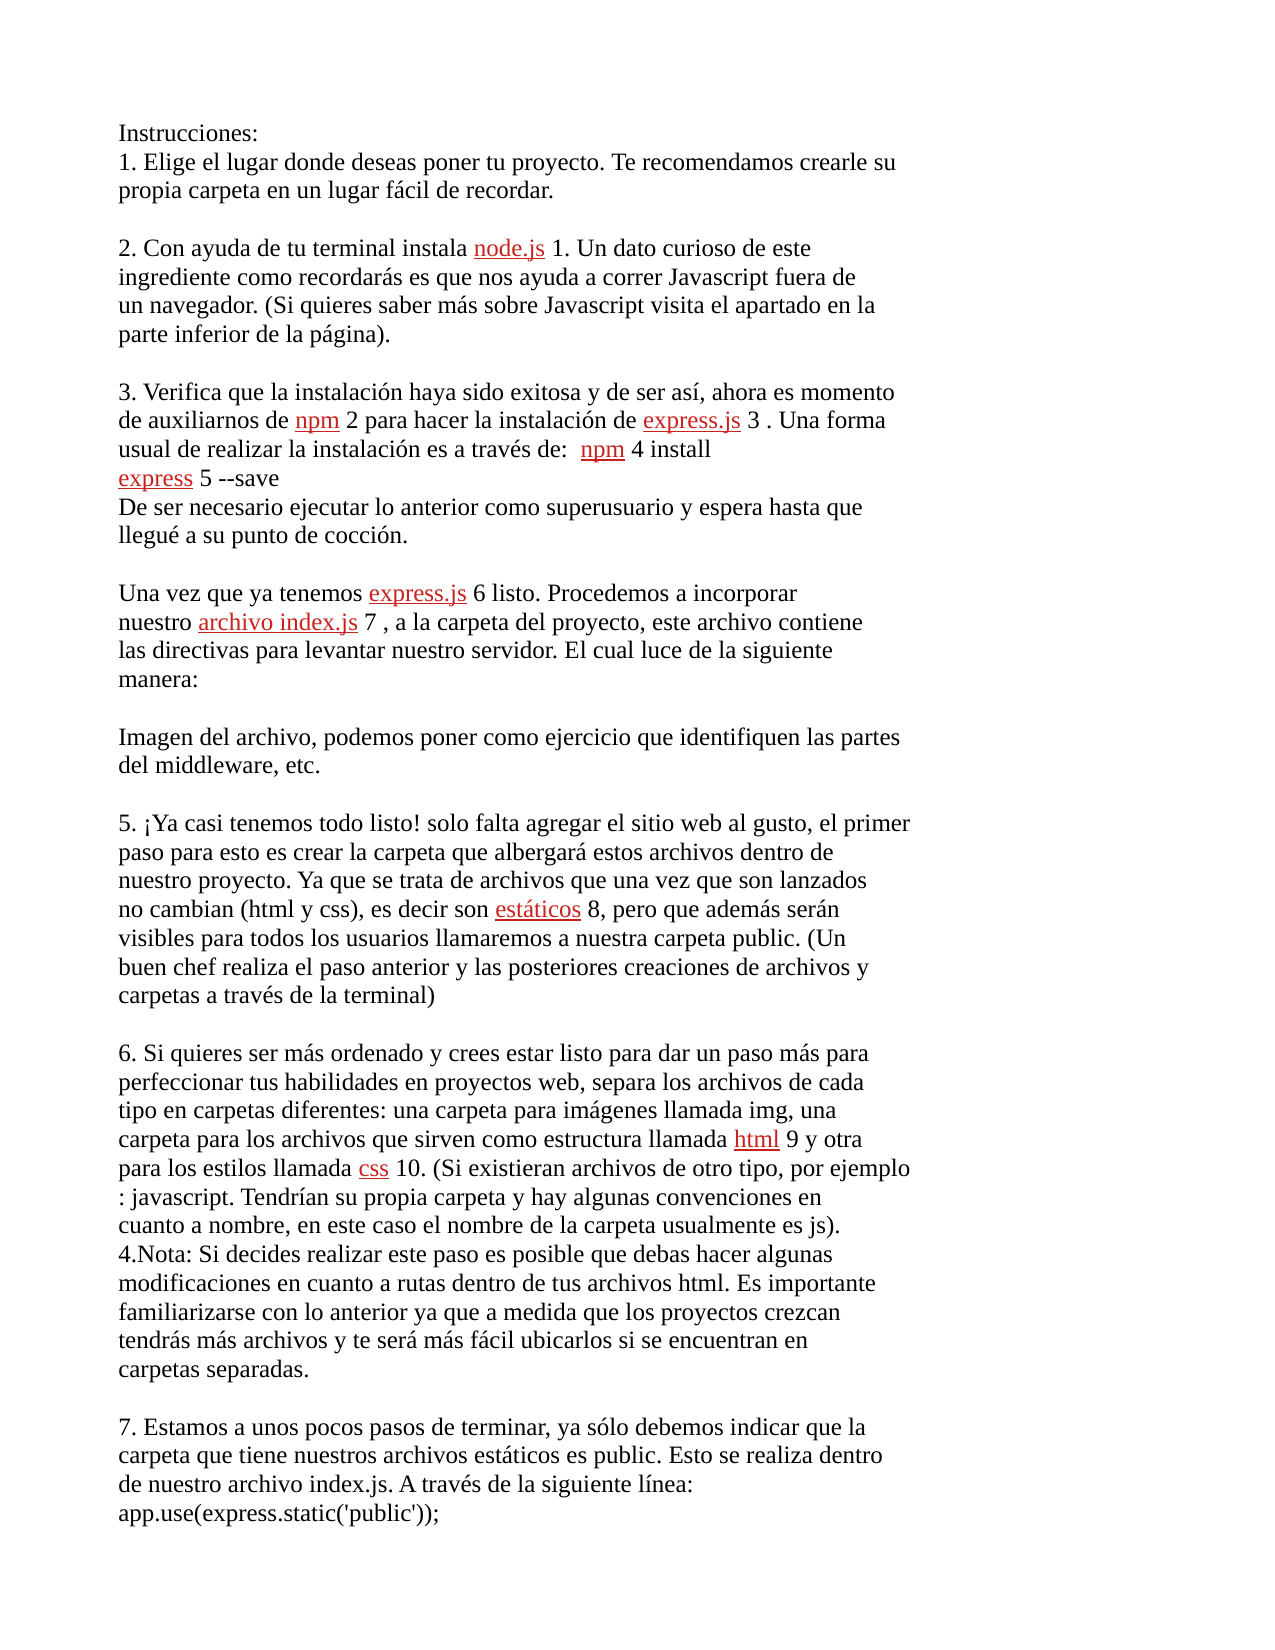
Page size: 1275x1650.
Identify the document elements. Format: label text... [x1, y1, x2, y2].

text 2. Con ayuda de tu terminal instala node.js 1. Un dato curioso de este [118, 233, 1157, 262]
text usual de realizar la instalación es a través de: npm 4 install [118, 434, 1157, 463]
text : javascript. Tendrían su propia carpeta y hay algunas convenciones en [118, 1182, 1157, 1211]
text de nuestro archivo index.js. A través de la siguiente línea: [118, 1469, 1157, 1498]
text las directivas para levantar nuestro servidor. El cual luce de la siguiente [118, 636, 1157, 664]
text para los estilos llamada css 10. (Si existieran archivos de otro tipo, por ejemplo [118, 1153, 1157, 1182]
text propia carpeta en un lugar fácil de recordar. [118, 176, 1157, 204]
text carpetas separadas. [118, 1354, 1157, 1383]
text carpeta que tiene nuestros archivos estáticos es public. Esto se realiza dentro [118, 1441, 1157, 1469]
text ingrediente como recordarás es que nos ayuda a correr Javascript fuera de [118, 262, 1157, 291]
text 6. Si quieres ser más ordenado y crees estar listo para dar un paso más para [118, 1038, 1157, 1067]
text De ser necesario ejecutar lo anterior como superusuario y espera hasta que [118, 492, 1157, 521]
text 5. ¡Ya casi tenemos todo listo! solo falta agregar el sitio web al gusto, el primer [118, 808, 1157, 837]
text paso para esto es crear la carpeta que albergará estos archivos dentro de [118, 837, 1157, 866]
text familiarizarse con lo anterior ya que a medida que los proyectos crezcan [118, 1297, 1157, 1326]
text 7. Estamos a unos pocos pasos de terminar, ya sólo debemos indicar que la [118, 1412, 1157, 1441]
text 1. Elige el lugar donde deseas poner tu proyecto. Te recomendamos crearle su [118, 147, 1157, 176]
text nuestro proyecto. Ya que se trata de archivos que una vez que son lanzados [118, 866, 1157, 894]
text tendrás más archivos y te será más fácil ubicarlos si se encuentran en [118, 1326, 1157, 1354]
text carpetas a través de la terminal) [118, 981, 1157, 1009]
text buen chef realiza el paso anterior y las posteriores creaciones de archivos y [118, 952, 1157, 981]
text carpeta para los archivos que sirven como estructura llamada html 9 y otra [118, 1124, 1157, 1153]
text modificaciones en cuanto a rutas dentro de tus archivos html. Es importante [118, 1268, 1157, 1297]
text del middleware, etc. [118, 751, 1157, 779]
text tipo en carpetas diferentes: una carpeta para imágenes llamada img, una [118, 1096, 1157, 1124]
text visibles para todos los usuarios llamaremos a nuestra carpeta public. (Un [118, 923, 1157, 952]
text manera: [118, 664, 1157, 693]
text de auxiliarnos de npm 2 para hacer la instalación de express.js 3 . Una forma [118, 406, 1157, 434]
text Instrucciones: [118, 118, 1157, 147]
text perfeccionar tus habilidades en proyectos web, separa los archivos de cada [118, 1067, 1157, 1096]
text un navegador. (Si quieres saber más sobre Javascript visita el apartado en la [118, 291, 1157, 319]
text Una vez que ya tenemos express.js 6 listo. Procedemos a incorporar [118, 578, 1157, 607]
text app.use(express.static('public')); [118, 1498, 1157, 1527]
text cuanto a nombre, en este caso el nombre de la carpeta usualmente es js). [118, 1211, 1157, 1239]
text 3. Verifica que la instalación haya sido exitosa y de ser así, ahora es momento [118, 377, 1157, 406]
text no cambian (html y css), es decir son estáticos 8, pero que además serán [118, 894, 1157, 923]
text express 5 --save [118, 463, 1157, 492]
text parte inferior de la página). [118, 319, 1157, 348]
text Imagen del archivo, podemos poner como ejercicio que identifiquen las partes [118, 722, 1157, 751]
text llegué a su punto de cocción. [118, 521, 1157, 549]
text 4.Nota: Si decides realizar este paso es posible que debas hacer algunas [118, 1239, 1157, 1268]
text nuestro archivo index.js 7 , a la carpeta del proyecto, este archivo contiene [118, 607, 1157, 636]
